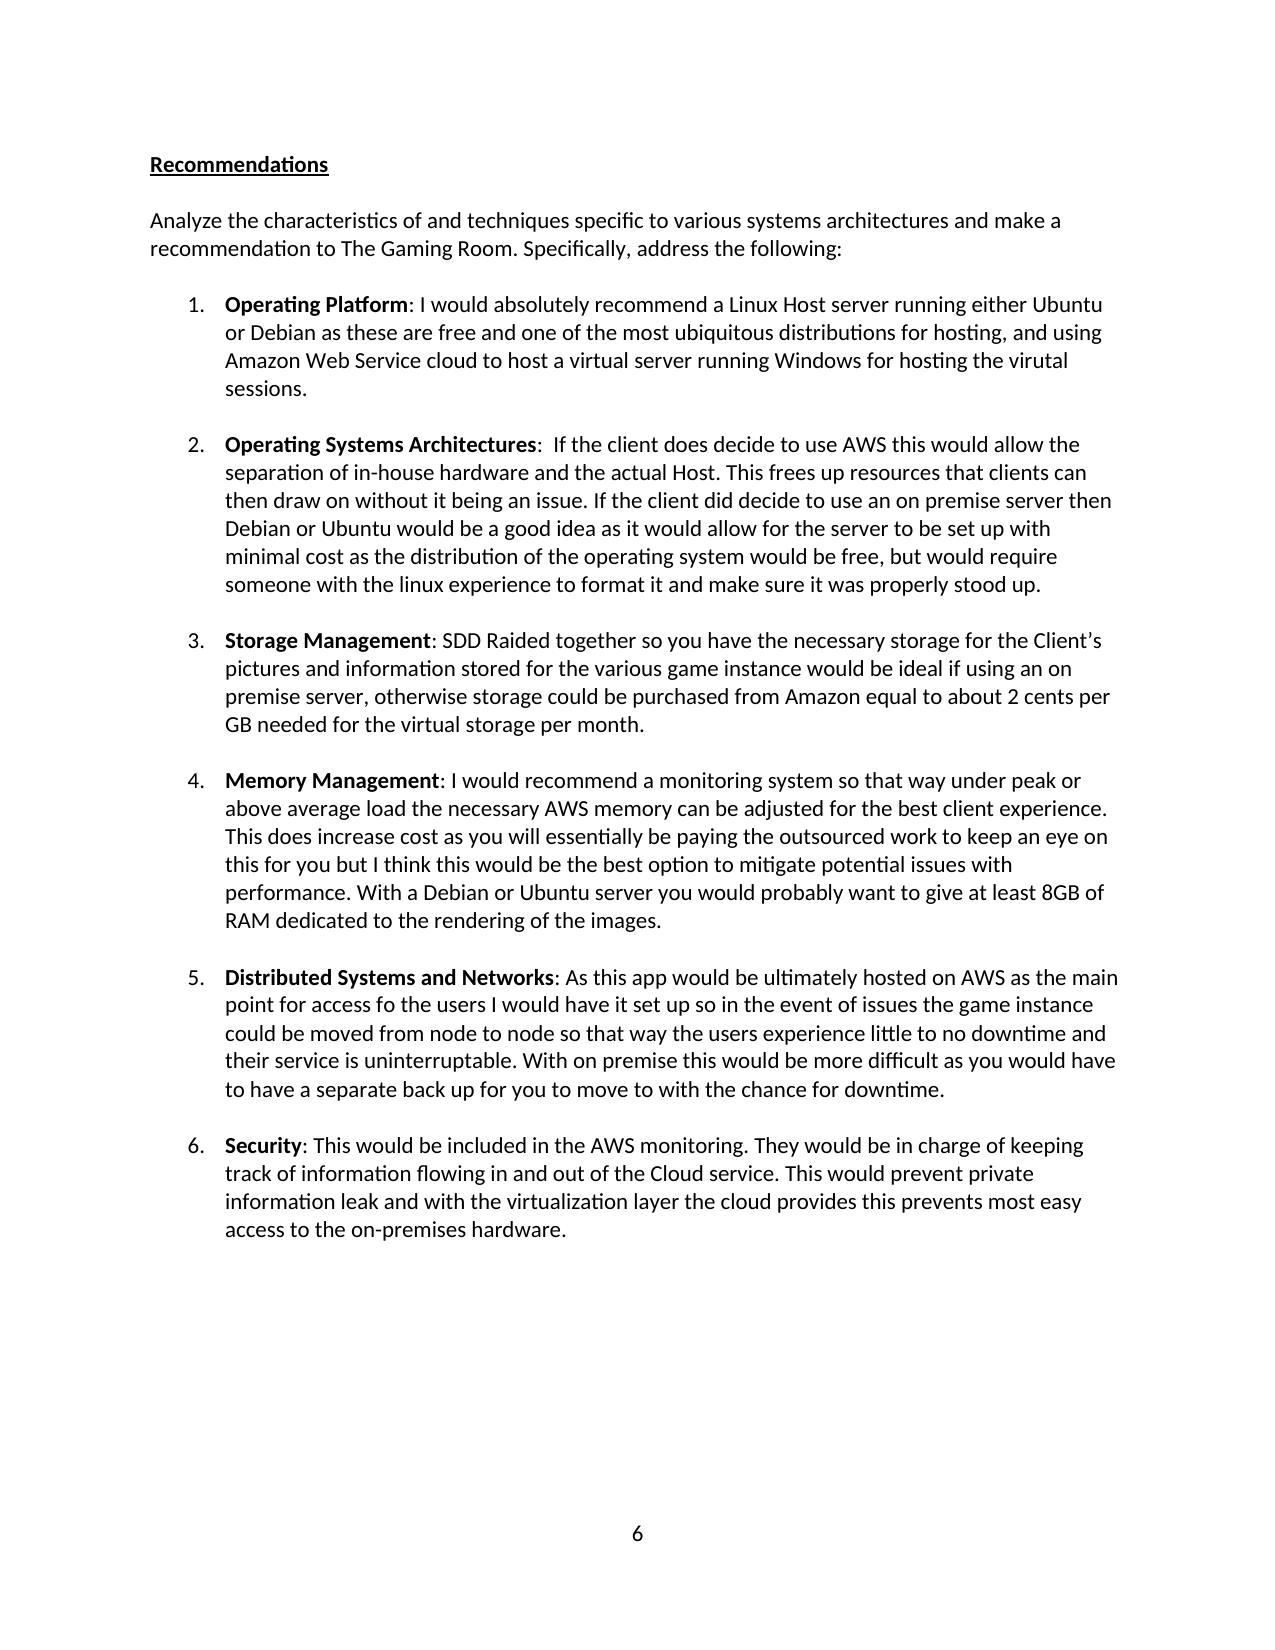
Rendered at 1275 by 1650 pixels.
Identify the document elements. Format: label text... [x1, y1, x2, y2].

list Memory Management: I would recommend a monitoring system so that way under peak or above average load the necessary AWS memory can be adjusted for the best client experience. This does increase cost as you will essentially be paying the outsourced work to keep an eye on this for you but I think this would be the best option to mitigate potential issues with performance. With a Debian or Ubuntu server you would probably want to give at least 8GB of RAM dedicated to the rendering of the images. [187, 766, 1125, 934]
text Analyze the characteristics of and techniques specific to various systems architectures and make a recommendation to The Gaming Room. Specifically, address the following: [150, 206, 1125, 262]
list Storage Management: SDD Raided together so you have the necessary storage for the Client’s pictures and information stored for the various game instance would be ideal if using an on premise server, otherwise storage could be purchased from Amazon equal to about 2 cents per GB needed for the virtual storage per month. [187, 626, 1125, 738]
list Operating Platform: I would absolutely recommend a Linux Host server running either Ubuntu or Debian as these are free and one of the most ubiquitous distributions for hosting, and using Amazon Web Service cloud to host a virtual server running Windows for hosting the virutal sessions. [187, 290, 1125, 402]
subtitle Recommendations [150, 150, 1125, 178]
list Distributed Systems and Networks: As this app would be ultimately hosted on AWS as the main point for access fo the users I would have it set up so in the event of issues the game instance could be moved from node to node so that way the users experience little to no downtime and their service is uninterruptable. With on premise this would be more difficult as you would have to have a separate back up for you to move to with the chance for downtime. [187, 963, 1125, 1103]
list Security: This would be included in the AWS monitoring. They would be in charge of keeping track of information flowing in and out of the Cloud service. This would prevent private information leak and with the virtualization layer the cloud provides this prevents most easy access to the on-premises hardware. [187, 1131, 1125, 1243]
list Operating Systems Architectures: If the client does decide to use AWS this would allow the separation of in-house hardware and the actual Host. This frees up resources that clients can then draw on without it being an issue. If the client did decide to use an on premise server then Debian or Ubuntu would be a good idea as it would allow for the server to be set up with minimal cost as the distribution of the operating system would be free, but would require someone with the linux experience to format it and make sure it was properly stood up. [187, 430, 1125, 598]
